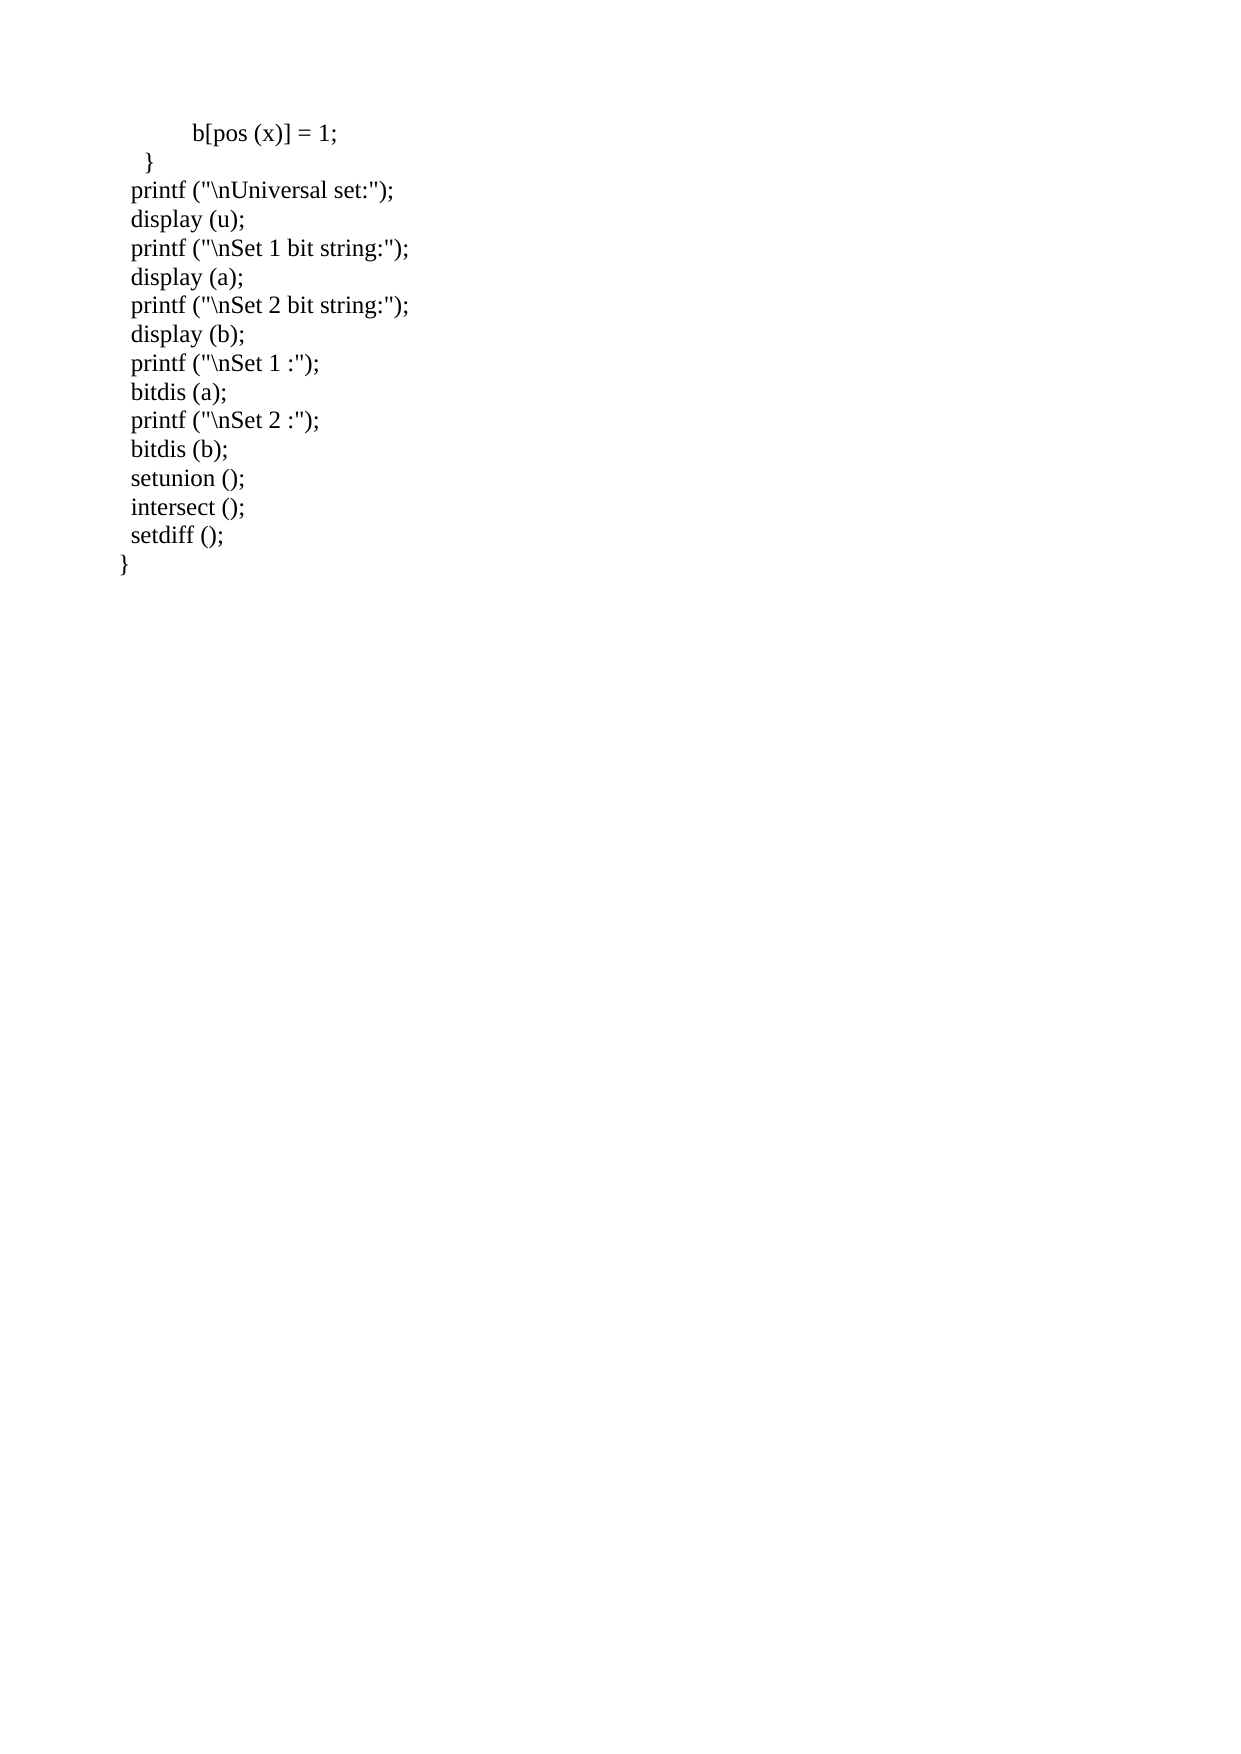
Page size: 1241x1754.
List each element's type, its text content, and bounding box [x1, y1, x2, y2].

text setdiff (); [118, 521, 1122, 549]
text b[pos (x)] = 1; [118, 118, 1122, 147]
text printf ("\nSet 1 :"); [118, 348, 1122, 377]
text printf ("\nUniversal set:"); [118, 176, 1122, 204]
text printf ("\nSet 2 bit string:"); [118, 291, 1122, 319]
text bitdis (b); [118, 434, 1122, 463]
text } [118, 549, 1122, 578]
text bitdis (a); [118, 377, 1122, 406]
text intersect (); [118, 492, 1122, 521]
text display (b); [118, 319, 1122, 348]
text display (u); [118, 204, 1122, 233]
text printf ("\nSet 2 :"); [118, 406, 1122, 434]
text printf ("\nSet 1 bit string:"); [118, 233, 1122, 262]
text setunion (); [118, 463, 1122, 492]
text display (a); [118, 262, 1122, 291]
text } [118, 147, 1122, 176]
